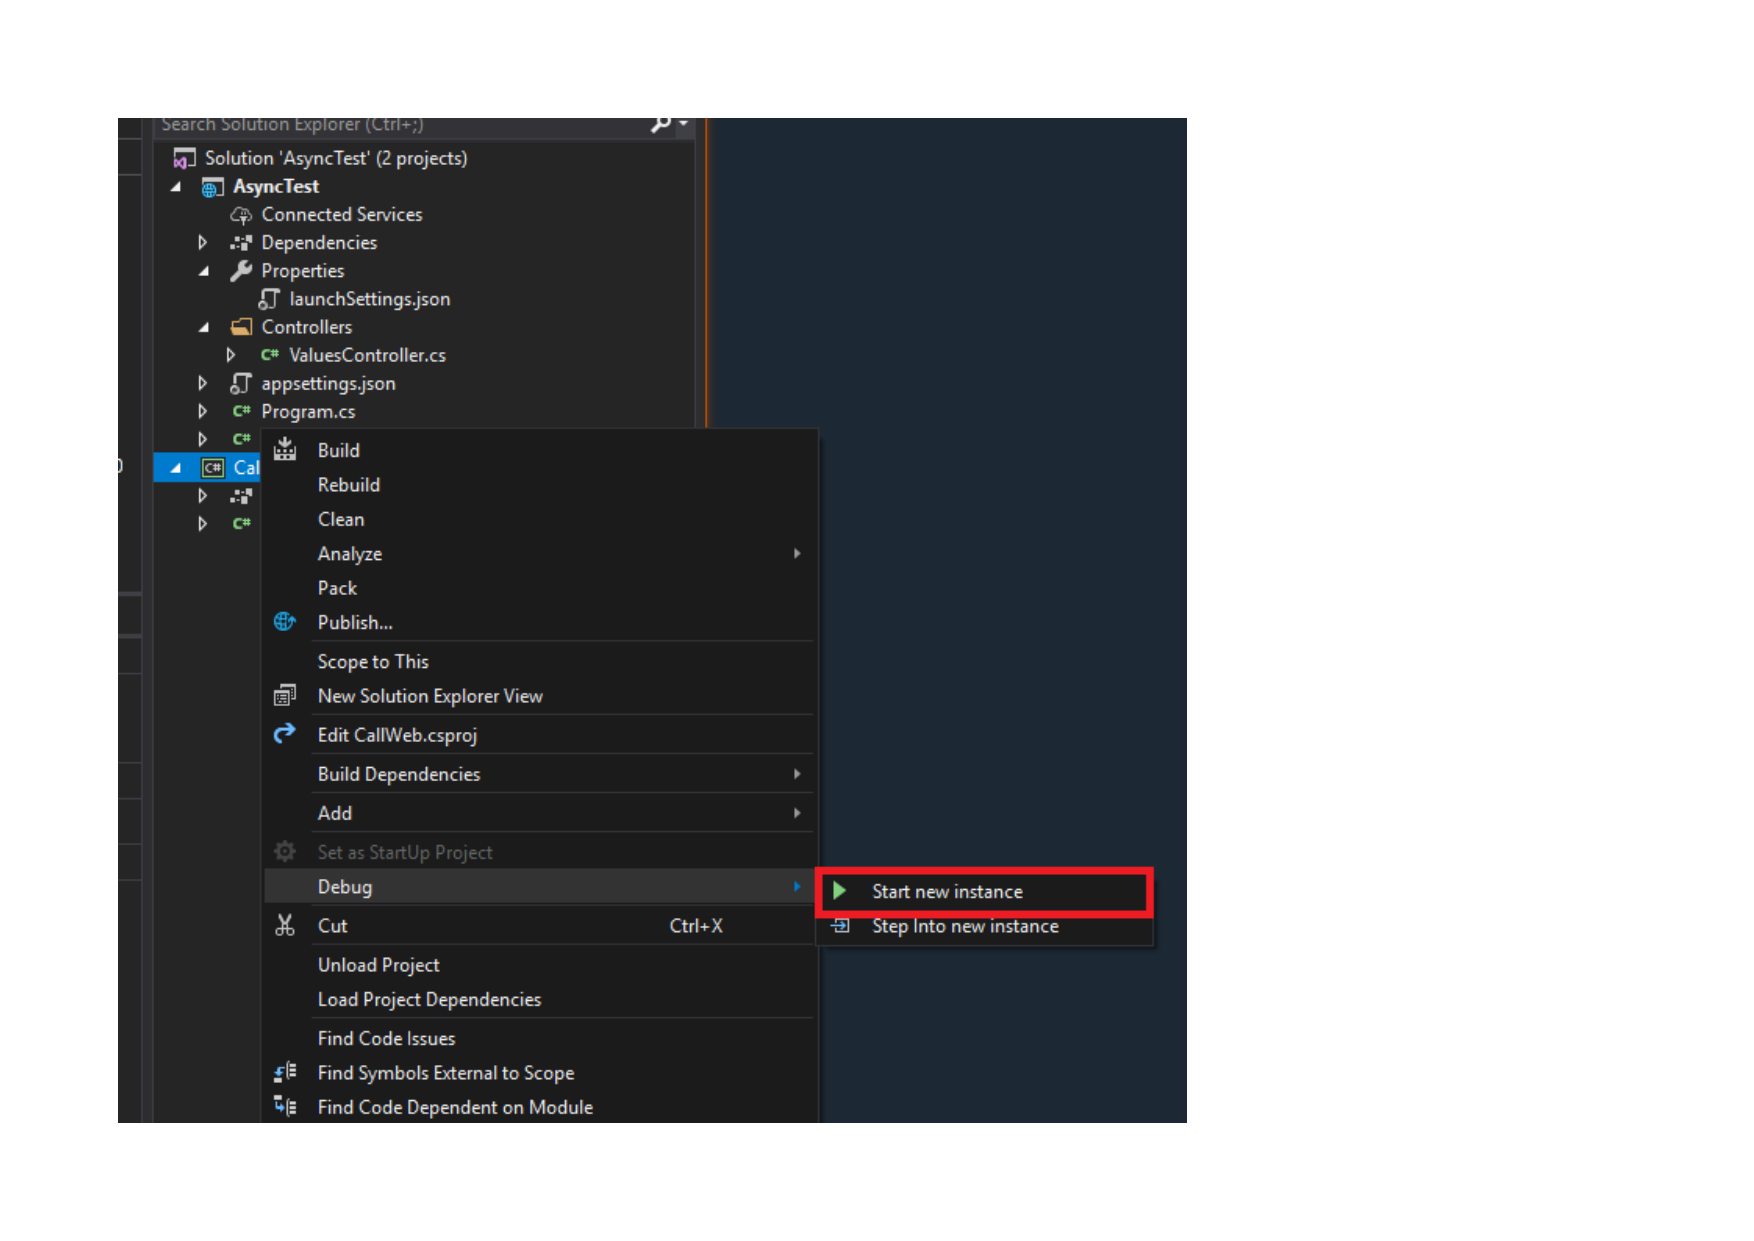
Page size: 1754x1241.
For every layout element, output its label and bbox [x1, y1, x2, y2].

picture [118, 118, 1187, 1123]
